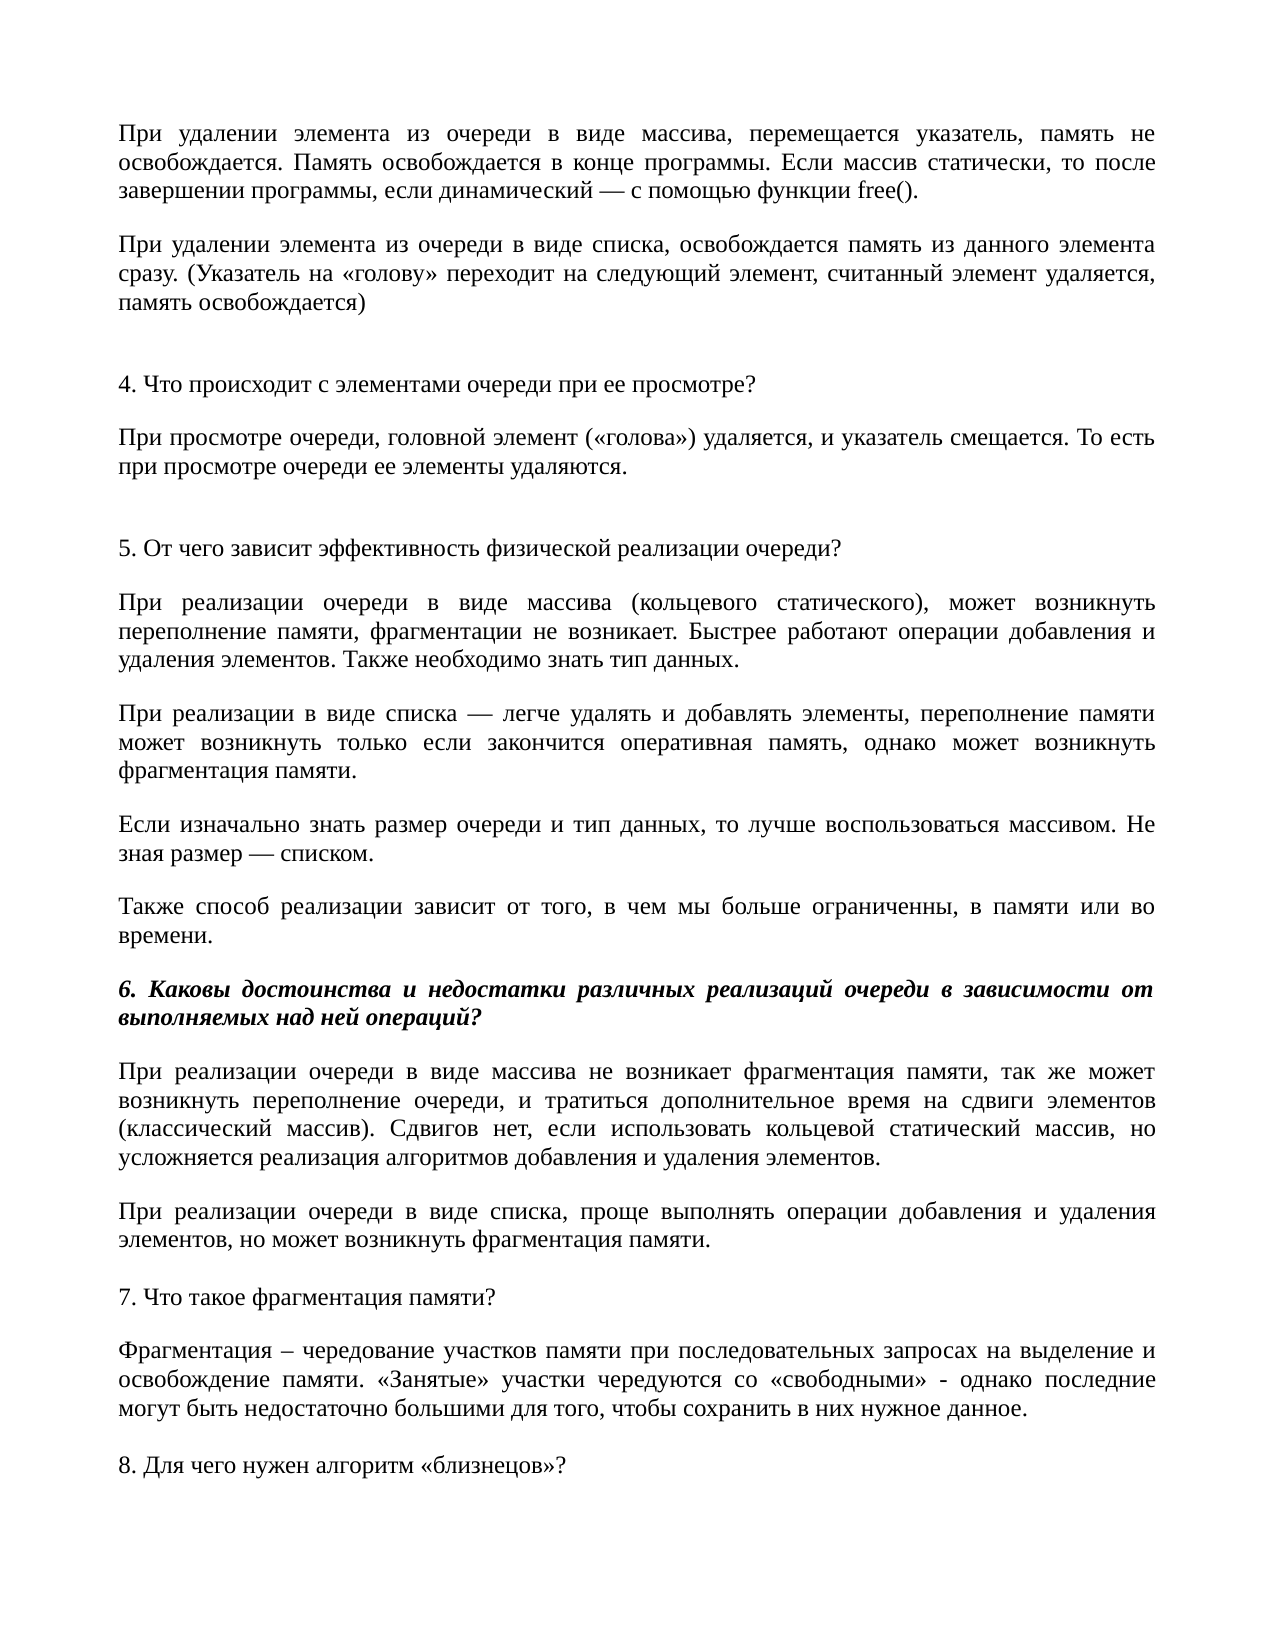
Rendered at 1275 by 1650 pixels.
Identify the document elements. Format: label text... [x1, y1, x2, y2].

list Если изначально знать размер очереди и тип данных, то лучше воспользоваться массивом. Не зная размер — списком. [118, 809, 1157, 867]
text 4. Что происходит с элементами очереди при ее просмотре? [118, 369, 1157, 398]
list При реализации очереди в виде списка, проще выполнять операции добавления и удаления элементов, но может возникнуть фрагментация памяти. [118, 1196, 1157, 1253]
list Фрагментация – чередование участков памяти при последовательных запросах на выделение и освобождение памяти. «Занятые» участки чередуются со «свободными» - однако последние могут быть недостаточно большими для того, чтобы сохранить в них нужное данное. [118, 1336, 1157, 1422]
text 7. Что такое фрагментация памяти? [118, 1282, 1157, 1311]
list При просмотре очереди, головной элемент («голова») удаляется, и указатель смещается. То есть при просмотре очереди ее элементы удаляются. [118, 422, 1157, 480]
list При удалении элемента из очереди в виде массива, перемещается указатель, память не освобождается. Память освобождается в конце программы. Если массив статически, то после завершении программы, если динамический — с помощью функции free(). [118, 118, 1157, 204]
list 6. Каковы достоинства и недостатки различных реализаций очереди в зависимости от выполняемых над ней операций? [118, 974, 1157, 1031]
list Также способ реализации зависит от того, в чем мы больше ограниченны, в памяти или во времени. [118, 891, 1157, 949]
list При реализации очереди в виде массива не возникает фрагментация памяти, так же может возникнуть переполнение очереди, и тратиться дополнительное время на сдвиги элементов (классический массив). Сдвигов нет, если использовать кольцевой статический массив, но усложняется реализация алгоритмов добавления и удаления элементов. [118, 1056, 1157, 1171]
list При реализации в виде списка — легче удалять и добавлять элементы, переполнение памяти может возникнуть только если закончится оперативная память, однако может возникнуть фрагментация памяти. [118, 698, 1157, 784]
list При реализации очереди в виде массива (кольцевого статического), может возникнуть переполнение памяти, фрагментации не возникает. Быстрее работают операции добавления и удаления элементов. Также необходимо знать тип данных. [118, 587, 1157, 673]
list При удалении элемента из очереди в виде списка, освобождается память из данного элемента сразу. (Указатель на «голову» переходит на следующий элемент, считанный элемент удаляется, память освобождается) [118, 229, 1157, 315]
text 5. От чего зависит эффективность физической реализации очереди? [118, 533, 1157, 562]
text 8. Для чего нужен алгоритм «близнецов»? [118, 1451, 1157, 1479]
